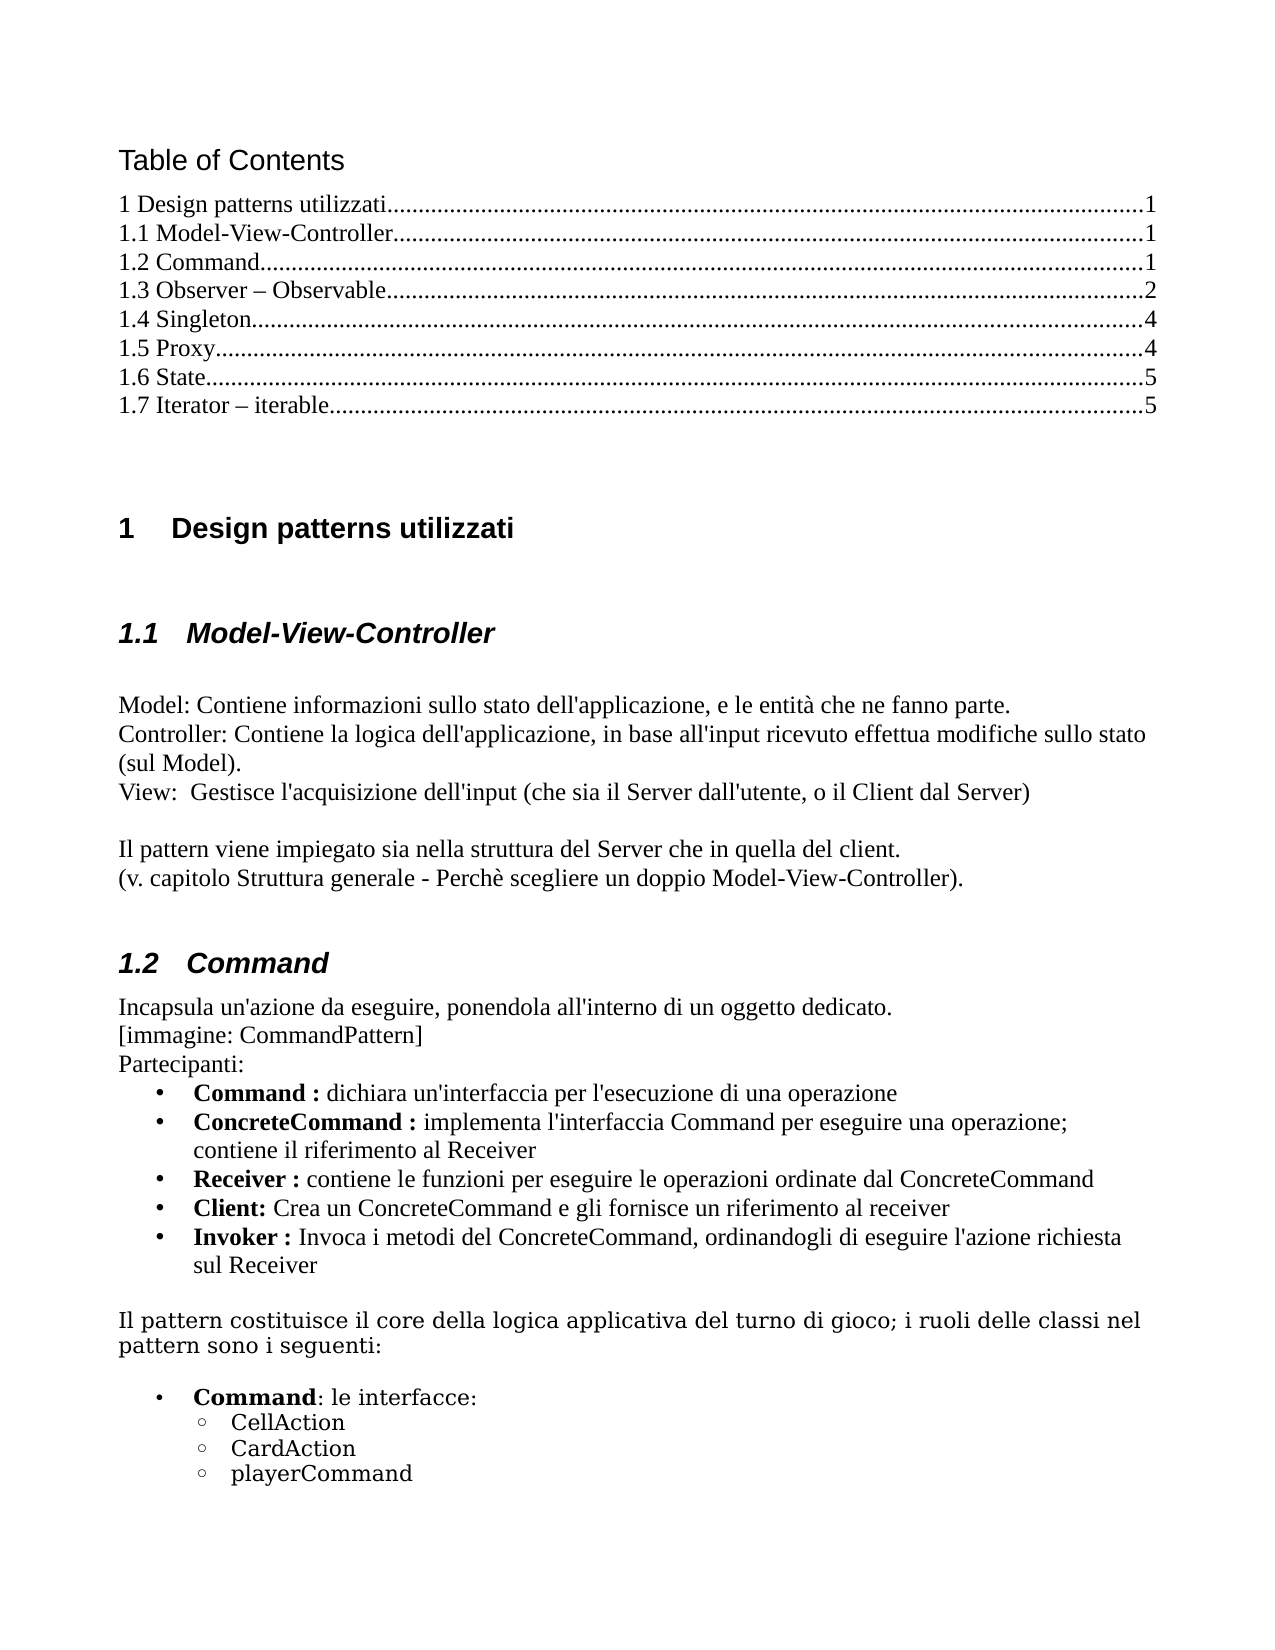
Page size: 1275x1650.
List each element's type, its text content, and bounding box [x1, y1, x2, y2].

text 1.5 Proxy 4 [118, 333, 1157, 362]
text Il pattern viene impiegato sia nella struttura del Server che in quella del client. [118, 834, 1157, 863]
text Incapsula un'azione da eseguire, ponendola all'interno di un oggetto dedicato. [118, 992, 1157, 1020]
list ConcreteCommand : implementa l'interfaccia Command per eseguire una operazione; contiene il riferimento al Receiver [156, 1107, 1157, 1164]
text 1.2 Command 1 [118, 247, 1157, 275]
text Il pattern costituisce il core della logica applicativa del turno di gioco; i ruoli delle classi nel pattern sono i seguenti: [118, 1308, 1157, 1359]
list CardAction [193, 1436, 1157, 1461]
text 1.1 Model-View-Controller 1 [118, 218, 1157, 247]
subtitle Table of Contents [118, 143, 1157, 177]
list Invoker : Invoca i metodi del ConcreteCommand, ordinandogli di eseguire l'azione richiesta sul Receiver [156, 1222, 1157, 1279]
text 1.6 State 5 [118, 362, 1157, 390]
subtitle Model-View-Controller [118, 616, 1157, 649]
text Partecipanti: [118, 1049, 1157, 1078]
list Client: Crea un ConcreteCommand e gli fornisce un riferimento al receiver [156, 1193, 1157, 1222]
text 1 Design patterns utilizzati 1 [118, 189, 1157, 218]
list Command : dichiara un'interfaccia per l'esecuzione di una operazione [156, 1078, 1157, 1107]
text 1.4 Singleton 4 [118, 304, 1157, 333]
list Receiver : contiene le funzioni per eseguire le operazioni ordinate dal ConcreteCommand [156, 1164, 1157, 1193]
list playerCommand [193, 1461, 1157, 1487]
text [immagine: CommandPattern] [118, 1020, 1157, 1049]
text 1.3 Observer – Observable 2 [118, 275, 1157, 304]
text 1.7 Iterator – iterable 5 [118, 390, 1157, 419]
text Controller: Contiene la logica dell'applicazione, in base all'input ricevuto effettua modifiche sullo stato (sul Model). [118, 719, 1157, 777]
text Model: Contiene informazioni sullo stato dell'applicazione, e le entità che ne fanno parte. [118, 691, 1157, 719]
list CellAction [193, 1410, 1157, 1436]
subtitle Command [118, 946, 1157, 979]
subtitle Design patterns utilizzati [118, 511, 1157, 545]
text (v. capitolo Struttura generale - Perchè scegliere un doppio Model-View-Controller). [118, 863, 1157, 892]
text View: Gestisce l'acquisizione dell'input (che sia il Server dall'utente, o il Client dal Server) [118, 777, 1157, 806]
list Command: le interfacce: [156, 1384, 1157, 1410]
